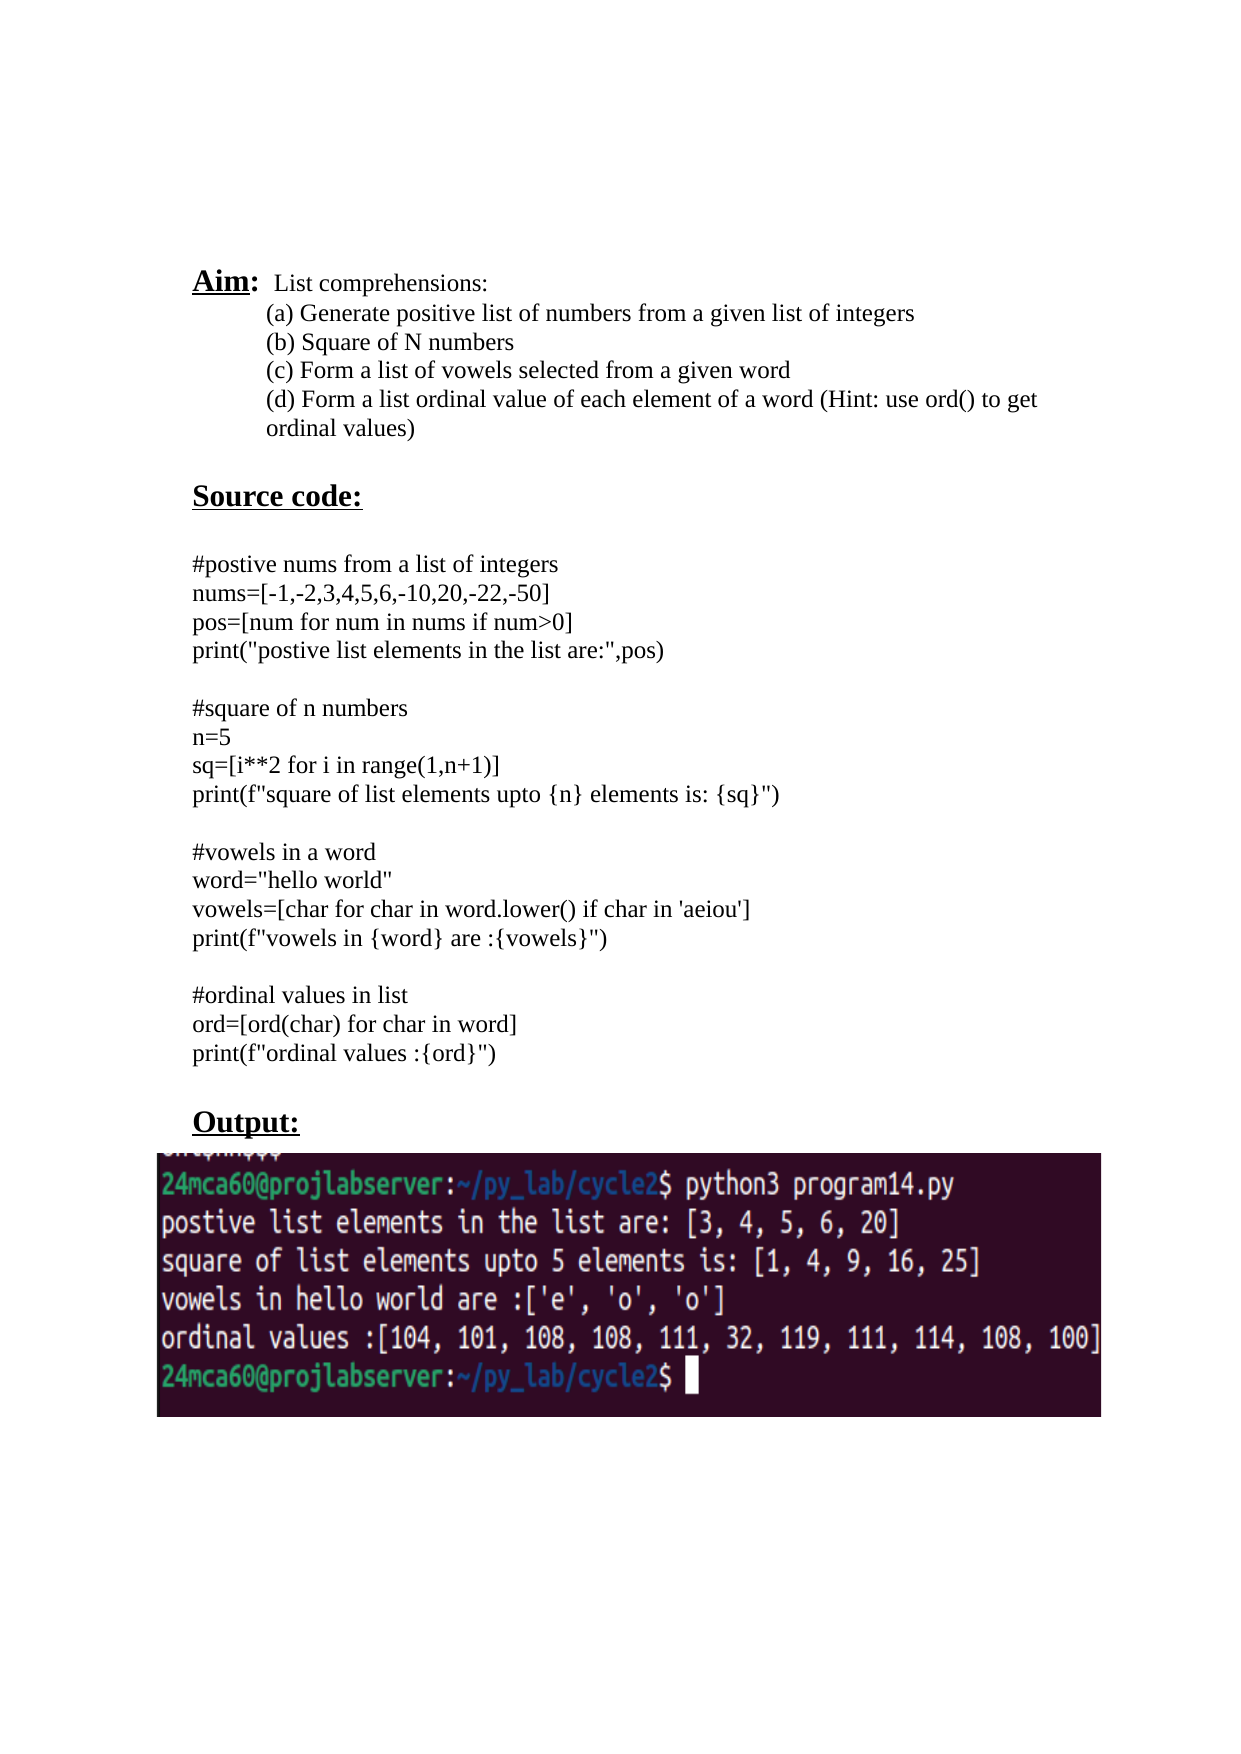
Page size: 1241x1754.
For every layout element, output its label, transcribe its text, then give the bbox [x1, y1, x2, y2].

text #ordinal values in list [118, 981, 1122, 1009]
text n=5 [118, 722, 1122, 751]
text print(f"vowels in {word} are :{vowels}") [118, 923, 1122, 952]
text print("postive list elements in the list are:",pos) [118, 636, 1122, 664]
text (b) Square of N numbers [118, 327, 1122, 355]
text sq=[i**2 for i in range(1,n+1)] [118, 751, 1122, 779]
text Aim: List comprehensions: [118, 262, 1122, 298]
text (a) Generate positive list of numbers from a given list of integers [118, 298, 1122, 327]
text ord=[ord(char) for char in word] [118, 1009, 1122, 1038]
text print(f"ordinal values :{ord}") [118, 1038, 1122, 1067]
text print(f"square of list elements upto {n} elements is: {sq}") [118, 779, 1122, 808]
text #square of n numbers [118, 693, 1122, 722]
text Source code: [118, 477, 1122, 513]
text #vowels in a word [118, 837, 1122, 866]
text ordinal values) [118, 413, 1122, 442]
text word="hello world" [118, 866, 1122, 894]
text vowels=[char for char in word.lower() if char in 'aeiou'] [118, 894, 1122, 923]
text (c) Form a list of vowels selected from a given word [118, 355, 1122, 384]
picture [156, 1153, 1102, 1417]
text (d) Form a list ordinal value of each element of a word (Hint: use ord() to get [118, 384, 1122, 413]
text nums=[-1,-2,3,4,5,6,-10,20,-22,-50] [118, 578, 1122, 607]
text Output: [118, 1103, 1122, 1139]
text #postive nums from a list of integers [118, 549, 1122, 578]
text pos=[num for num in nums if num>0] [118, 607, 1122, 636]
